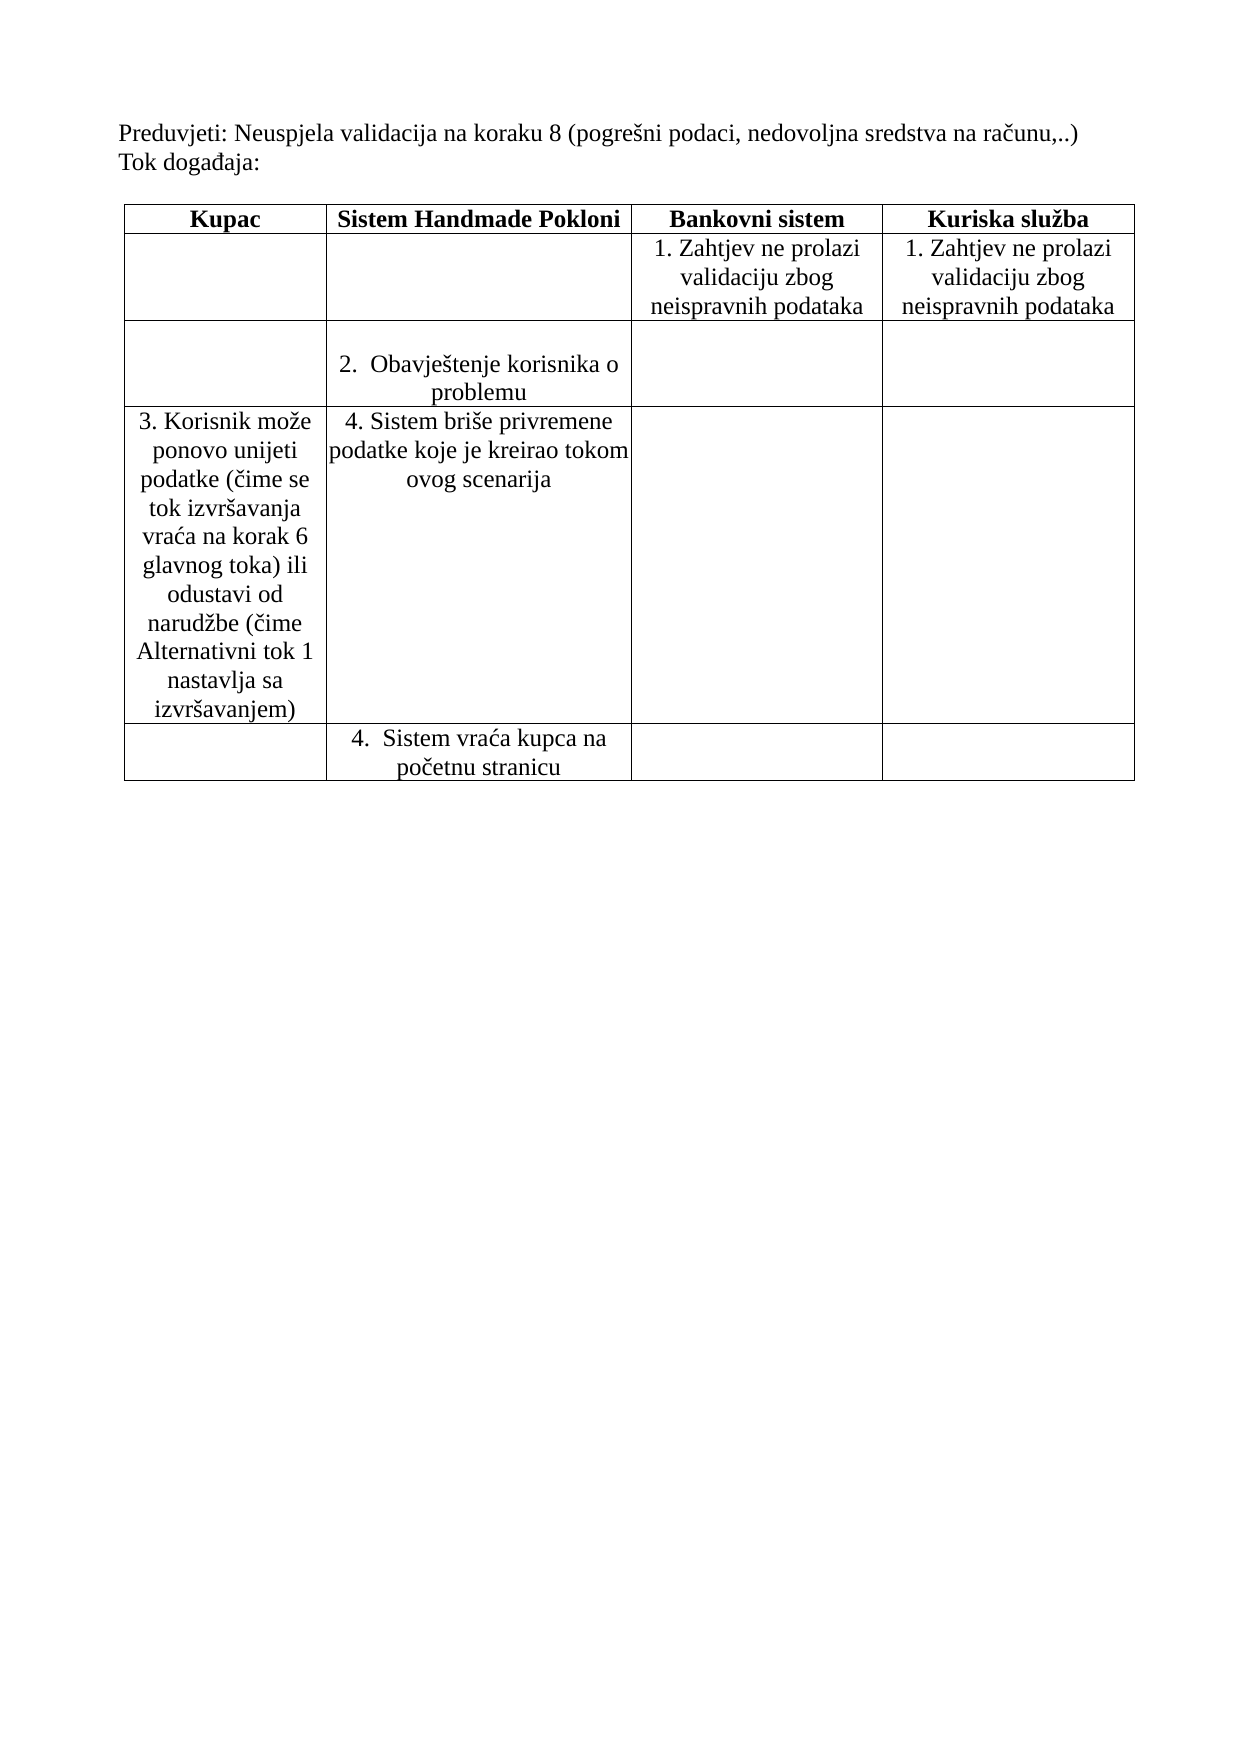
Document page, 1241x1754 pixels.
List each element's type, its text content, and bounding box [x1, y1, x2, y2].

table_header Kupac [125, 205, 326, 233]
table_cell [125, 724, 326, 780]
table_cell [125, 321, 326, 406]
table_header Kuriska služba [883, 205, 1134, 233]
table_cell 1. Zahtjev ne prolazi validaciju zbog neispravnih podataka [883, 234, 1134, 320]
table_cell [632, 724, 882, 780]
table_cell [883, 724, 1134, 780]
table_cell [632, 321, 882, 406]
table_cell 4. Sistem vraća kupca na početnu stranicu [327, 724, 631, 780]
table_cell 2. Obavještenje korisnika o problemu [327, 321, 631, 406]
table_cell 4. Sistem briše privremene podatke koje je kreirao tokom ovog scenarija [327, 407, 631, 723]
table_header Sistem Handmade Pokloni [327, 205, 631, 233]
table_header Bankovni sistem [632, 205, 882, 233]
text Tok događaja: [118, 147, 1122, 176]
table_cell [883, 321, 1134, 406]
table_cell 3. Korisnik može ponovo unijeti podatke (čime se tok izvršavanja vraća na korak 6 glavnog toka) ili odustavi od narudžbe (čime Alternativni tok 1 nastavlja sa izvršavanjem) [125, 407, 326, 723]
table_cell [327, 234, 631, 320]
table_cell [632, 407, 882, 723]
text Preduvjeti: Neuspjela validacija na koraku 8 (pogrešni podaci, nedovoljna sredstva na računu,..) [118, 118, 1122, 147]
table_cell 1. Zahtjev ne prolazi validaciju zbog neispravnih podataka [632, 234, 882, 320]
table_cell [125, 234, 326, 320]
table_cell [883, 407, 1134, 723]
